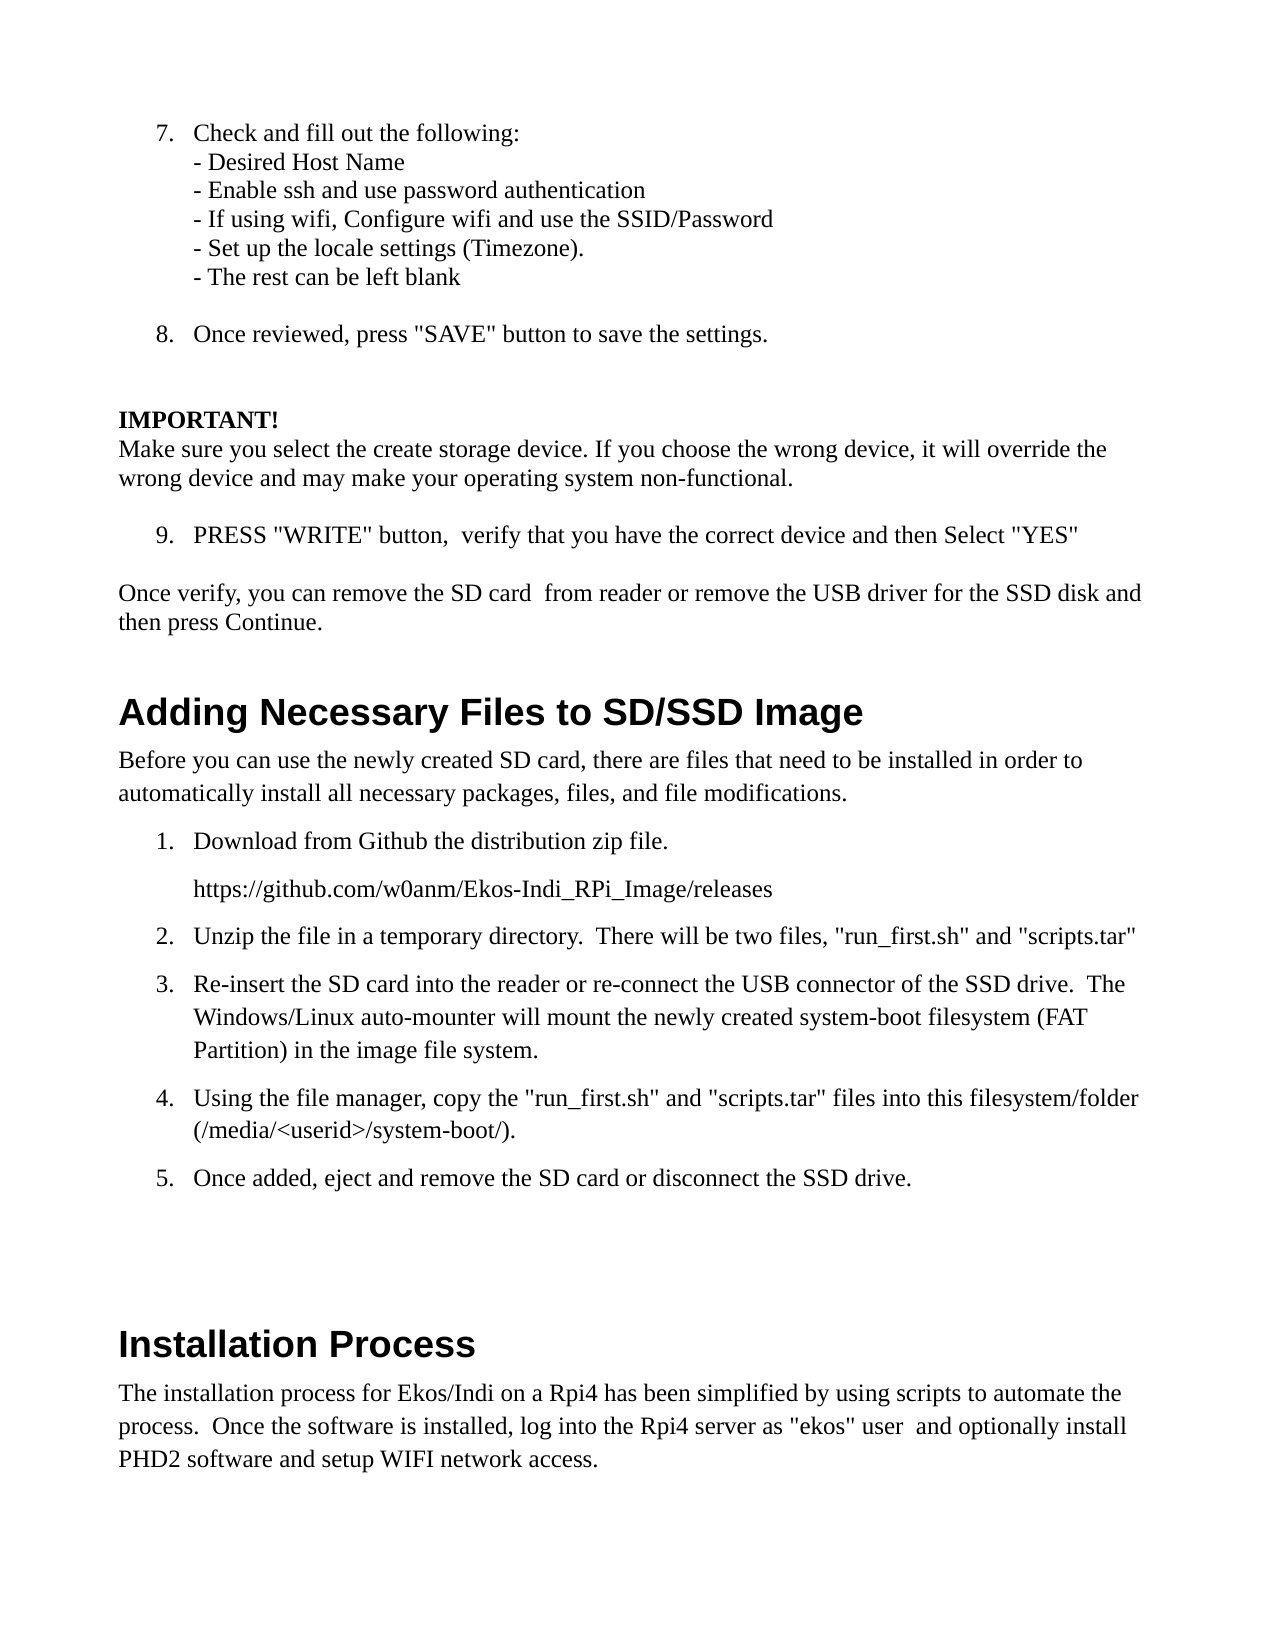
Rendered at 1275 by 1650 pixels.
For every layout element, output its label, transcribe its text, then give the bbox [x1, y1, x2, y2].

list - The rest can be left blank [156, 262, 1157, 291]
list Using the file manager, copy the "run_first.sh" and "scripts.tar" files into this filesystem/folder (/media/<userid>/system-boot/). [156, 1083, 1157, 1144]
list - Desired Host Name [156, 147, 1157, 176]
list https://github.com/w0anm/Ekos-Indi_RPi_Image/releases [156, 874, 1157, 902]
list Re-insert the SD card into the reader or re-connect the USB connector of the SSD drive. The Windows/Linux auto-mounter will mount the newly created system-boot filesystem (FAT Partition) in the image file system. [156, 969, 1157, 1064]
text Once verify, you can remove the SD card from reader or remove the USB driver for the SSD disk and then press Continue. [118, 578, 1157, 636]
list Check and fill out the following: [156, 118, 1157, 147]
subtitle Adding Necessary Files to SD/SSD Image [118, 689, 1157, 733]
list Once added, eject and remove the SD card or disconnect the SSD drive. [156, 1163, 1157, 1192]
list Unzip the file in a temporary directory. There will be two files, "run_first.sh" and "scripts.tar" [156, 921, 1157, 950]
text The installation process for Ekos/Indi on a Rpi4 has been simplified by using scripts to automate the process. Once the software is installed, log into the Rpi4 server as "ekos" user and optionally install PHD2 software and setup WIFI network access. [118, 1378, 1157, 1473]
list - Set up the locale settings (Timezone). [156, 233, 1157, 262]
text Make sure you select the create storage device. If you choose the wrong device, it will override the wrong device and may make your operating system non-functional. [118, 434, 1157, 492]
list Download from Github the distribution zip file. [156, 826, 1157, 855]
list - Enable ssh and use password authentication [156, 176, 1157, 204]
text IMPORTANT! [118, 406, 1157, 434]
text Before you can use the newly created SD card, there are files that need to be installed in order to automatically install all necessary packages, files, and file modifications. [118, 746, 1157, 807]
list - If using wifi, Configure wifi and use the SSID/Password [156, 204, 1157, 233]
list PRESS "WRITE" button, verify that you have the correct device and then Select "YES" [156, 521, 1157, 549]
subtitle Installation Process [118, 1322, 1157, 1366]
list Once reviewed, press "SAVE" button to save the settings. [156, 319, 1157, 348]
